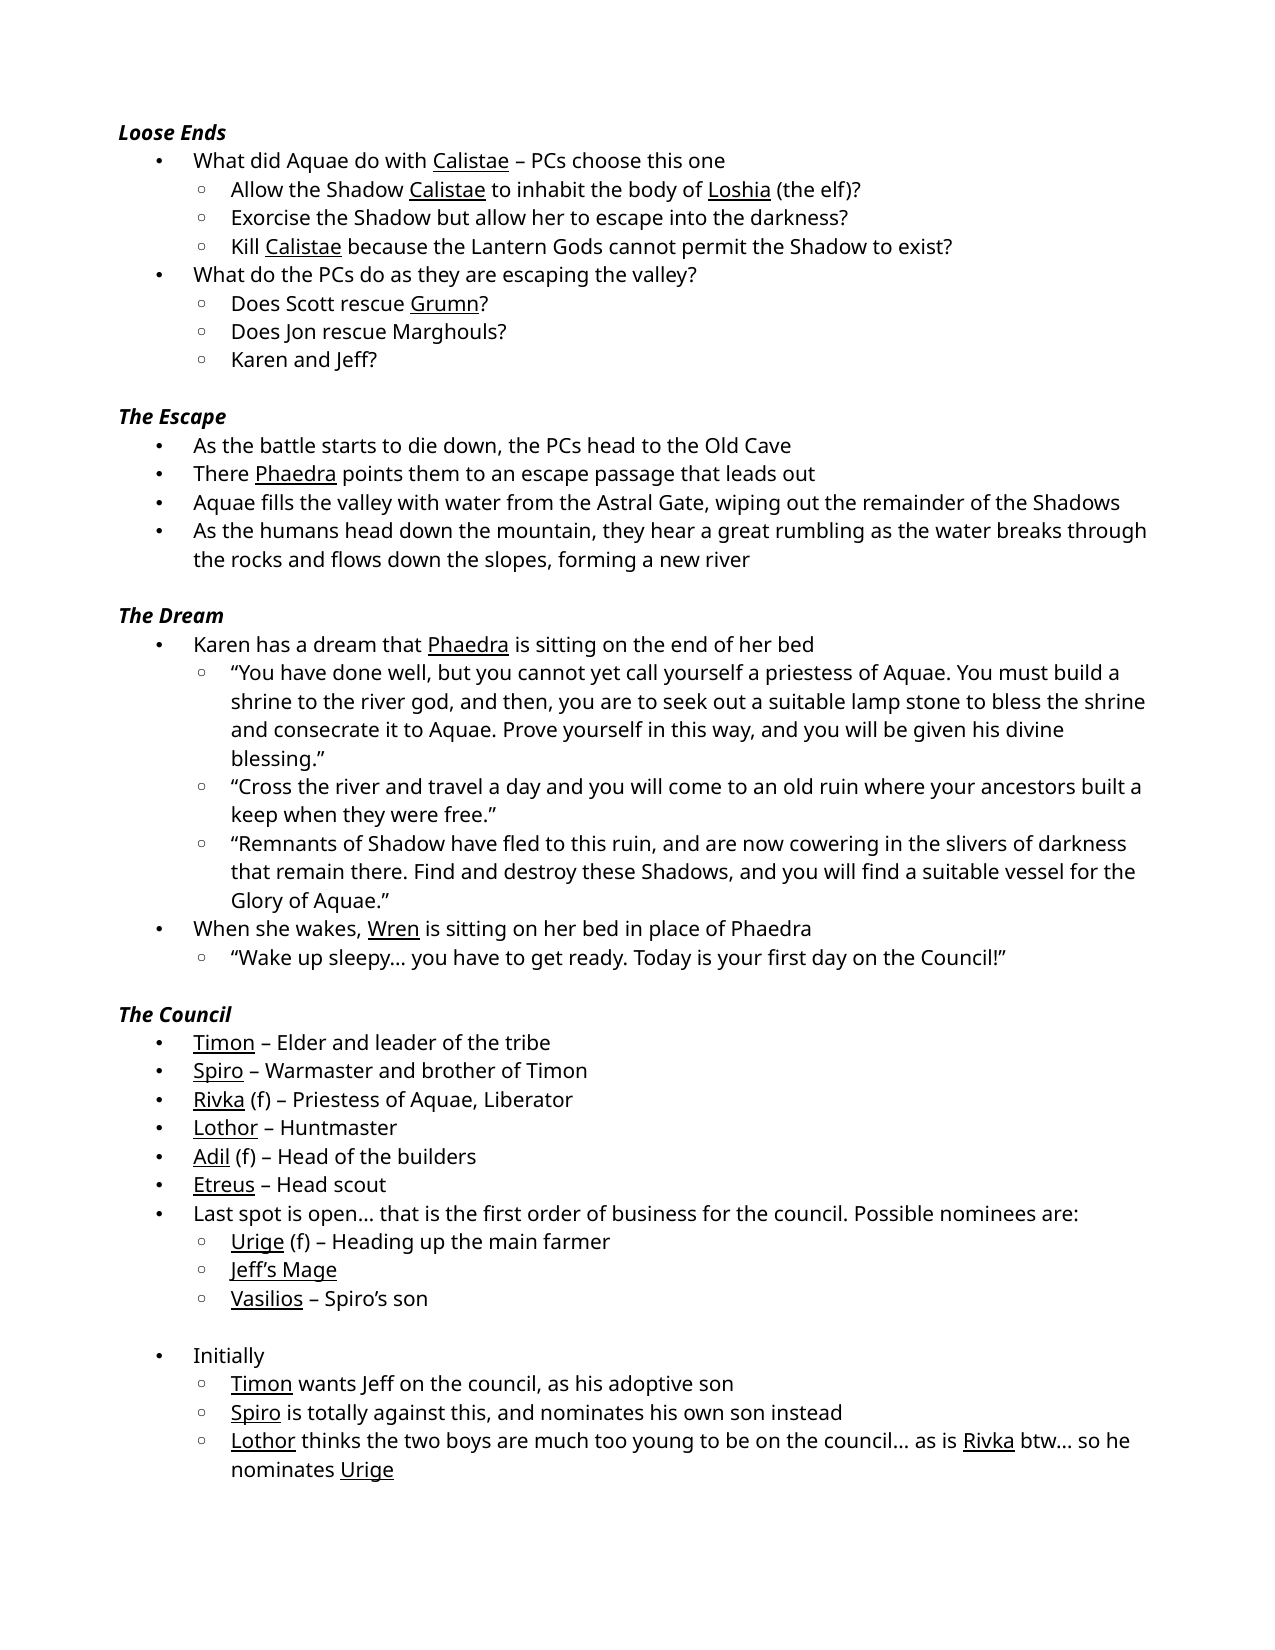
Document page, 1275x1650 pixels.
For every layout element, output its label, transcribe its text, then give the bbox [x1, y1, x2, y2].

list Initially [156, 1341, 1157, 1369]
list As the battle starts to die down, the PCs head to the Old Cave [156, 431, 1157, 459]
list Kill Calistae because the Lantern Gods cannot permit the Shadow to exist? [193, 232, 1157, 260]
list Last spot is open… that is the first order of business for the council. Possible nominees are: [156, 1199, 1157, 1227]
list Jeff’s Mage [193, 1256, 1157, 1284]
list Rivka (f) – Priestess of Aquae, Liberator [156, 1085, 1157, 1113]
list “You have done well, but you cannot yet call yourself a priestess of Aquae. You must build a shrine to the river god, and then, you are to seek out a suitable lamp stone to bless the shrine and consecrate it to Aquae. Prove yourself in this way, and you will be given his divine blessing.” [193, 658, 1157, 772]
text Loose Ends [118, 118, 1157, 147]
list “Remnants of Shadow have fled to this ruin, and are now cowering in the slivers of darkness that remain there. Find and destroy these Shadows, and you will find a suitable vessel for the Glory of Aquae.” [193, 829, 1157, 914]
text The Council [118, 1000, 1157, 1028]
list Spiro is totally against this, and nominates his own son instead [193, 1398, 1157, 1426]
list “Cross the river and travel a day and you will come to an old ruin where your ancestors built a keep when they were free.” [193, 772, 1157, 829]
list Urige (f) – Heading up the main farmer [193, 1227, 1157, 1256]
list Timon wants Jeff on the council, as his adoptive son [193, 1369, 1157, 1398]
text The Escape [118, 402, 1157, 431]
list Does Jon rescue Marghouls? [193, 317, 1157, 346]
list “Wake up sleepy… you have to get ready. Today is your first day on the Council!” [193, 943, 1157, 971]
list Timon – Elder and leader of the tribe [156, 1028, 1157, 1057]
list Allow the Shadow Calistae to inhabit the body of Loshia (the elf)? [193, 175, 1157, 203]
list Karen has a dream that Phaedra is sitting on the end of her bed [156, 630, 1157, 658]
list Karen and Jeff? [193, 346, 1157, 374]
list When she wakes, Wren is sitting on her bed in place of Phaedra [156, 914, 1157, 943]
list What did Aquae do with Calistae – PCs choose this one [156, 147, 1157, 175]
text The Dream [118, 602, 1157, 630]
list Aquae fills the valley with water from the Astral Gate, wiping out the remainder of the Shadows [156, 488, 1157, 516]
list What do the PCs do as they are escaping the valley? [156, 260, 1157, 289]
list Adil (f) – Head of the builders [156, 1142, 1157, 1170]
list Does Scott rescue Grumn? [193, 289, 1157, 317]
list Etreus – Head scout [156, 1170, 1157, 1199]
list Spiro – Warmaster and brother of Timon [156, 1057, 1157, 1085]
list There Phaedra points them to an escape passage that leads out [156, 459, 1157, 488]
list Vasilios – Spiro’s son [193, 1284, 1157, 1312]
list As the humans head down the mountain, they hear a great rumbling as the water breaks through the rocks and flows down the slopes, forming a new river [156, 516, 1157, 573]
list Lothor thinks the two boys are much too young to be on the council… as is Rivka btw… so he nominates Urige [193, 1426, 1157, 1483]
list Exorcise the Shadow but allow her to escape into the darkness? [193, 203, 1157, 232]
list Lothor – Huntmaster [156, 1113, 1157, 1142]
